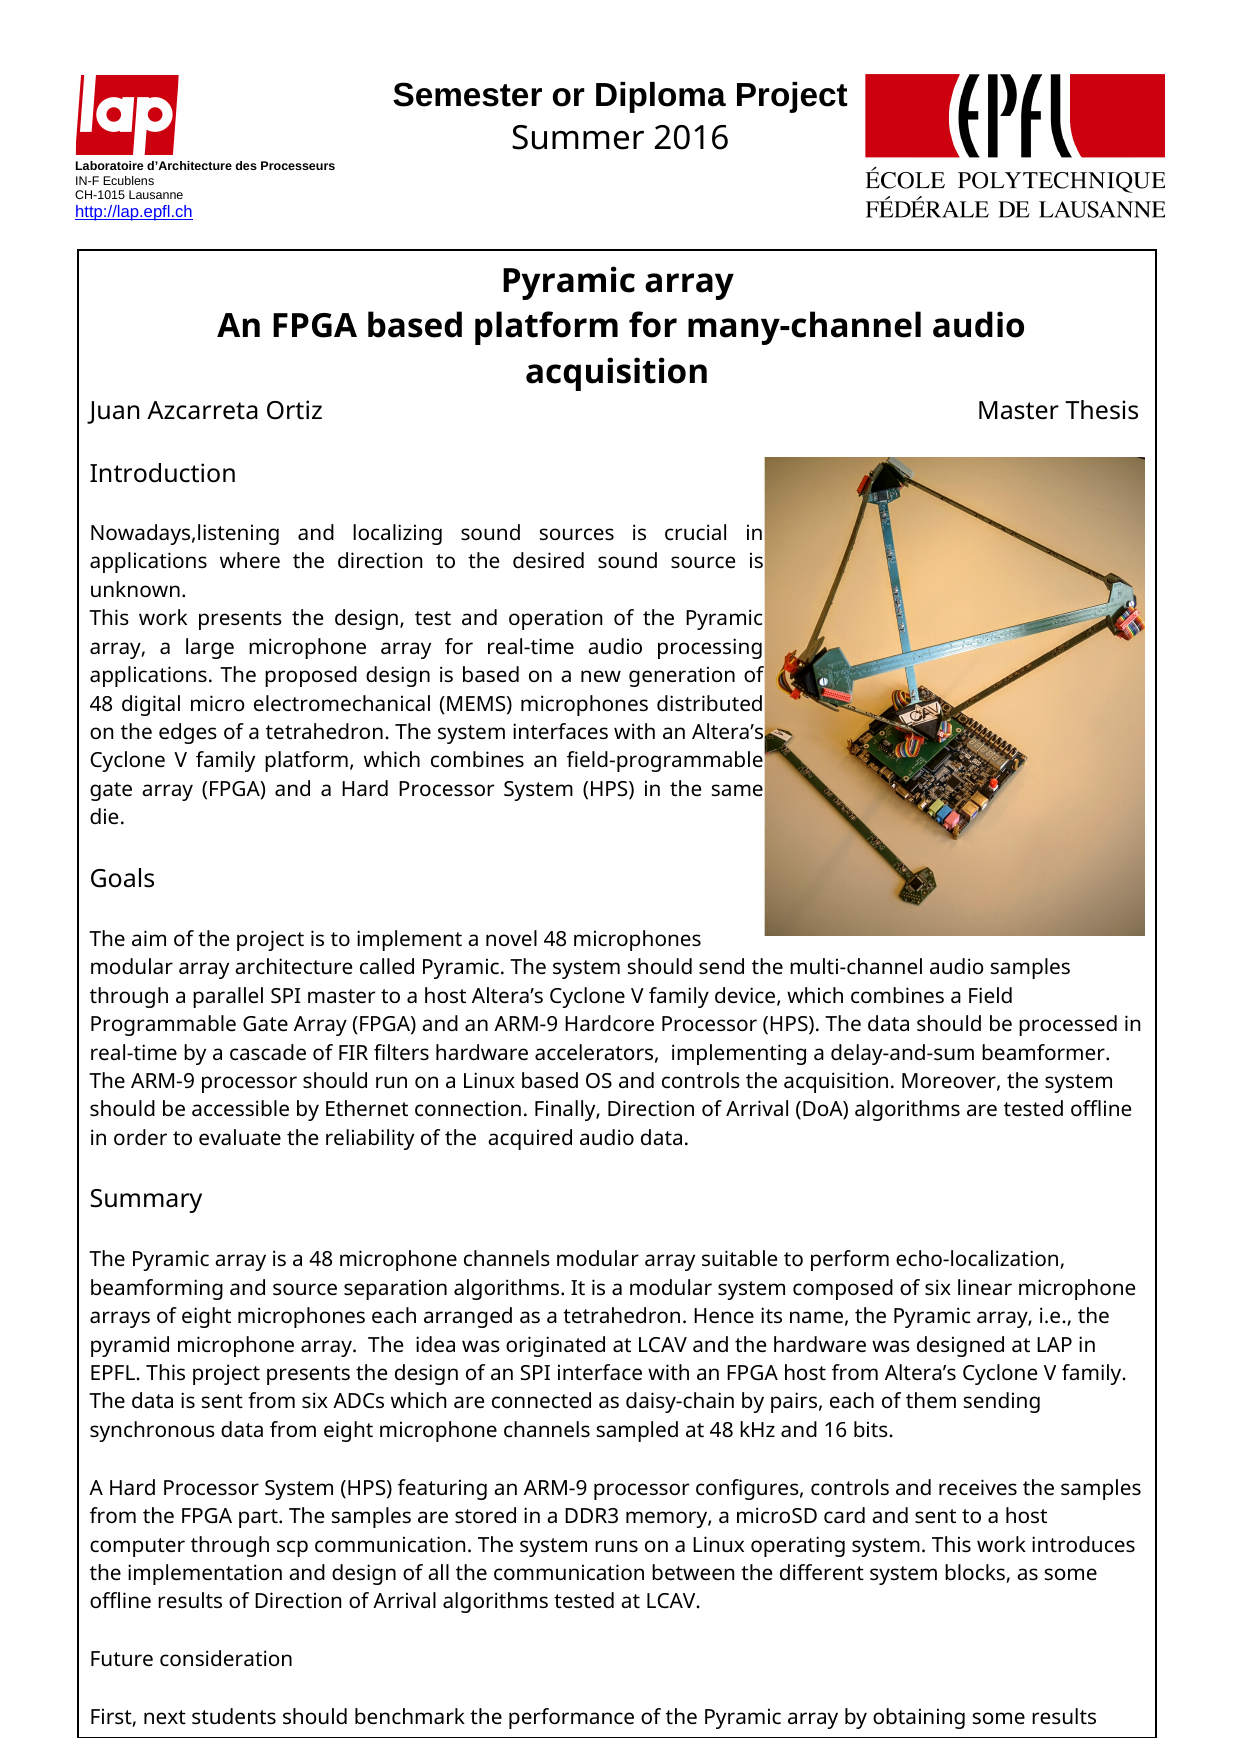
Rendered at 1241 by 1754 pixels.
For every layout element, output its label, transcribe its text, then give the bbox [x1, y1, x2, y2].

picture [764, 457, 1145, 936]
table_header Pyramic array An FPGA based platform for many-channel audio acquisition Juan Azcarreta Ortiz Master Thesis Introduction Nowadays,listening and localizing sound sources is crucial in applications where the direction to the desired sound source is unknown. This work presents the design, test and operation of the Pyramic array, a large microphone array for real-time audio processing applications. The proposed design is based on a new generation of 48 digital micro electromechanical (MEMS) microphones distributed on the edges of a tetrahedron. The system interfaces with an Altera’s Cyclone V family platform, which combines an field-programmable gate array (FPGA) and a Hard Processor System (HPS) in the same die. Goals The aim of the project is to implement a novel 48 microphones modular array architecture called Pyramic. The system should send the multi-channel audio samples through a parallel SPI master to a host Altera’s Cyclone V family device, which combines a Field Programmable Gate Array (FPGA) and an ARM-9 Hardcore Processor (HPS). The data should be processed in real-time by a cascade of FIR filters hardware accelerators, implementing a delay-and-sum beamformer. The ARM-9 processor should run on a Linux based OS and controls the acquisition. Moreover, the system should be accessible by Ethernet connection. Finally, Direction of Arrival (DoA) algorithms are tested offline in order to evaluate the reliability of the acquired audio data. Summary The Pyramic array is a 48 microphone channels modular array suitable to perform echo-localization, beamforming and source separation algorithms. It is a modular system composed of six linear microphone arrays of eight microphones each arranged as a tetrahedron. Hence its name, the Pyramic array, i.e., the pyramid microphone array. The idea was originated at LCAV and the hardware was designed at LAP in EPFL. This project presents the design of an SPI interface with an FPGA host from Altera’s Cyclone V family. The data is sent from six ADCs which are connected as daisy-chain by pairs, each of them sending synchronous data from eight microphone channels sampled at 48 kHz and 16 bits. A Hard Processor System (HPS) featuring an ARM-9 processor configures, controls and receives the samples from the FPGA part. The samples are stored in a DDR3 memory, a microSD card and sent to a host computer through scp communication. The system runs on a Linux operating system. This work introduces the implementation and design of all the communication between the different system blocks, as some offline results of Direction of Arrival algorithms tested at LCAV. Future consideration First, next students should benchmark the performance of the Pyramic array by obtaining some results [79, 251, 1155, 1737]
picture [75, 75, 179, 155]
picture [865, 74, 1165, 218]
